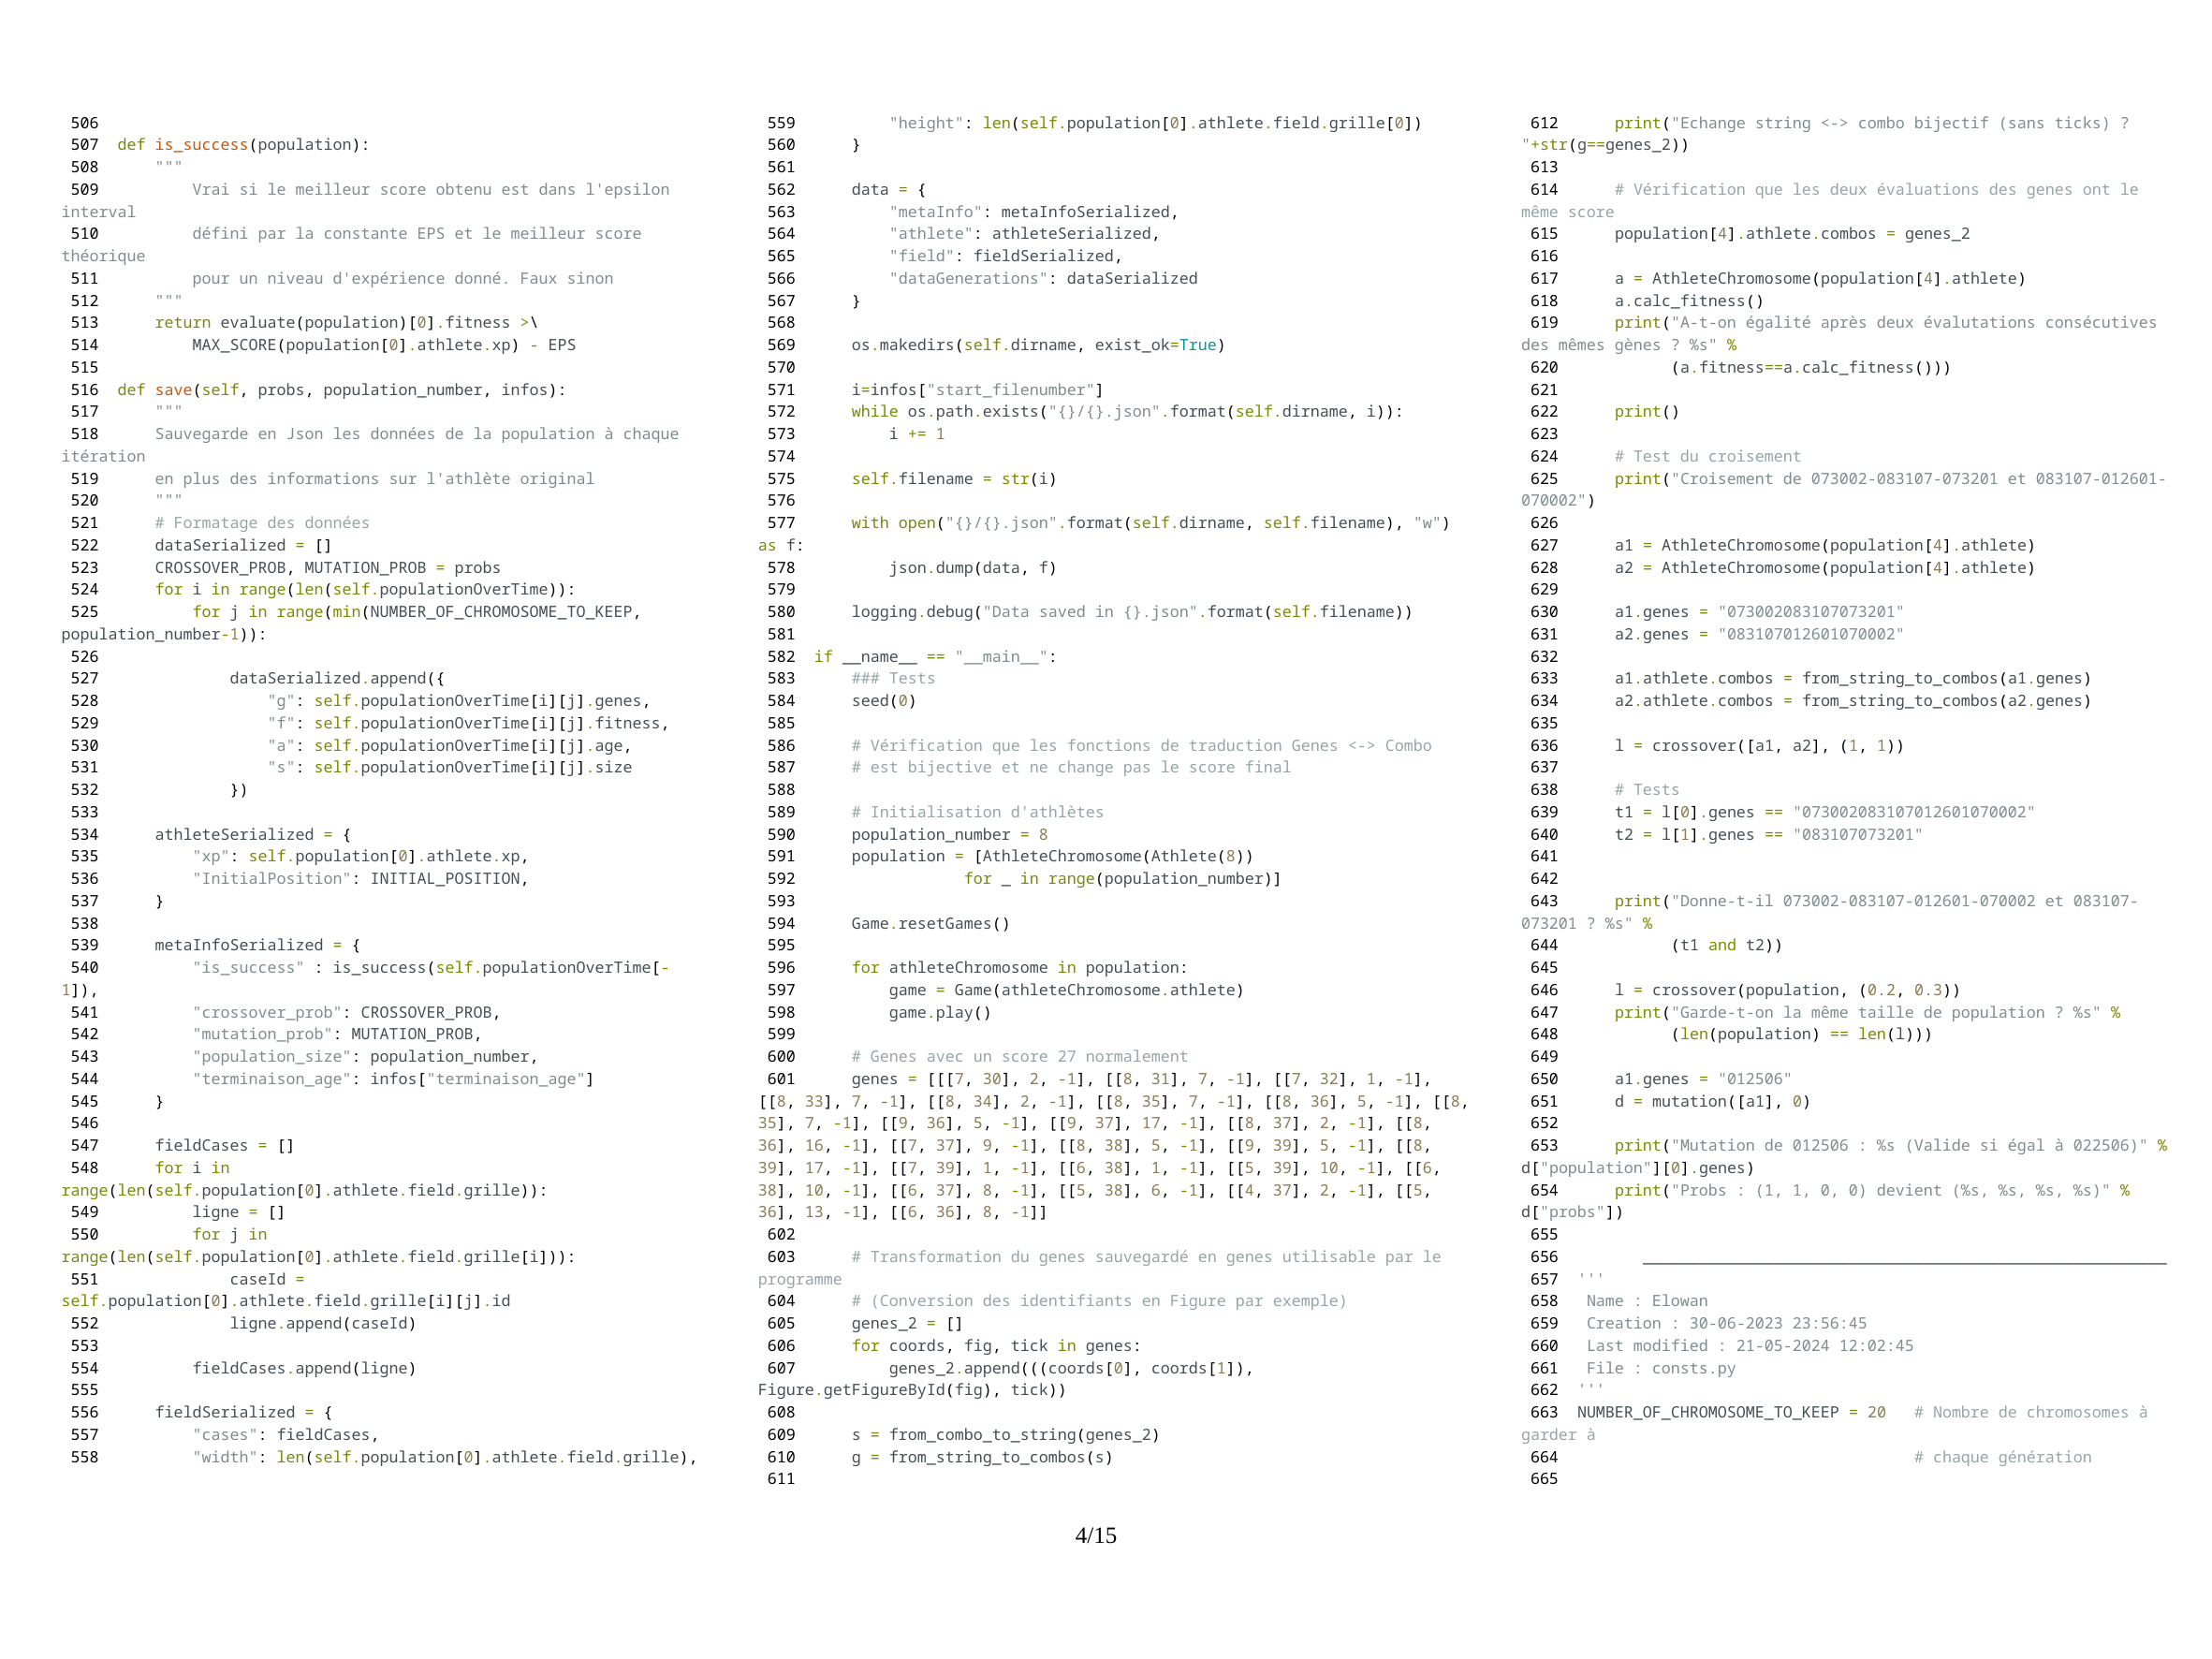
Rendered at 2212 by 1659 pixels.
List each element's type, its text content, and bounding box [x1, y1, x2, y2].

text 554 fieldCases.append(ligne) [61, 1356, 706, 1378]
text 559 "height": len(self.population[0].athlete.field.grille[0]) [757, 110, 1472, 133]
text 558 "width": len(self.population[0].athlete.field.grille), [61, 1445, 706, 1467]
text 648 (len(population) == len(l))) [1521, 1022, 2175, 1045]
text 643 print("Donne-t-il 073002-083107-012601-070002 et 083107-073201 ? %s" % [1521, 888, 2175, 933]
text 639 t1 = l[0].genes == "073002083107012601070002" [1521, 800, 2175, 822]
text 620 (a.fitness==a.calc_fitness())) [1521, 355, 2175, 377]
text 625 print("Croisement de 073002-083107-073201 et 083107-012601-070002") [1521, 466, 2175, 511]
text 589 # Initialisation d'athlètes [757, 800, 1472, 822]
text 524 for i in range(len(self.populationOverTime)): [61, 578, 706, 600]
text 581 [757, 622, 1472, 644]
text 649 [1521, 1045, 2175, 1066]
text 573 i += 1 [757, 422, 1472, 444]
text 561 [757, 155, 1472, 177]
text 636 l = crossover([a1, a2], (1, 1)) [1521, 733, 2175, 756]
text 600 # Genes avec un score 27 normalement [757, 1045, 1472, 1066]
text 641 [1521, 844, 2175, 867]
text 543 "population_size": population_number, [61, 1045, 706, 1066]
text 665 [1521, 1467, 2175, 1490]
text 517 """ [61, 400, 706, 422]
text 614 # Vérification que les deux évaluations des genes ont le même score [1521, 177, 2175, 222]
text 659 Creation : 30-06-2023 23:56:45 [1521, 1312, 2175, 1333]
text 651 d = mutation([a1], 0) [1521, 1089, 2175, 1111]
text 563 "metaInfo": metaInfoSerialized, [757, 199, 1472, 222]
text 653 print("Mutation de 012506 : %s (Valide si égal à 022506)" % d["population"][0].genes) [1521, 1134, 2175, 1178]
text 623 [1521, 422, 2175, 444]
text 522 dataSerialized = [] [61, 533, 706, 555]
text 516 def save(self, probs, population_number, infos): [61, 377, 706, 400]
text 584 seed(0) [757, 689, 1472, 711]
text 634 a2.athlete.combos = from_string_to_combos(a2.genes) [1521, 689, 2175, 711]
text 593 [757, 888, 1472, 911]
text 655 [1521, 1223, 2175, 1244]
text 601 genes = [[[7, 30], 2, -1], [[8, 31], 7, -1], [[7, 32], 1, -1], [[8, 33], 7, -1], [[8, 34], 2, -1], [[8, 35], 7, -1], [[8, 36], 5, -1], [[8, 35], 7, -1], [[9, 36], 5, -1], [[9, 37], 17, -1], [[8, 37], 2, -1], [[8, 36], 16, -1], [[7, 37], 9, -1], [[8, 38], 5, -1], [[9, 39], 5, -1], [[8, 39], 17, -1], [[7, 39], 1, -1], [[6, 38], 1, -1], [[5, 39], 10, -1], [[6, 38], 10, -1], [[6, 37], 8, -1], [[5, 38], 6, -1], [[4, 37], 2, -1], [[5, 36], 13, -1], [[6, 36], 8, -1]] [757, 1066, 1472, 1223]
text 528 "g": self.populationOverTime[i][j].genes, [61, 689, 706, 711]
text 596 for athleteChromosome in population: [757, 956, 1472, 977]
text 612 print("Echange string <-> combo bijectif (sans ticks) ? "+str(g==genes_2)) [1521, 110, 2175, 155]
text 511 pour un niveau d'expérience donné. Faux sinon [61, 266, 706, 288]
text 662 ''' [1521, 1378, 2175, 1401]
text 577 with open("{}/{}.json".format(self.dirname, self.filename), "w") as f: [757, 511, 1472, 555]
text 658 Name : Elowan [1521, 1289, 2175, 1312]
text 632 [1521, 644, 2175, 667]
text 520 """ [61, 489, 706, 511]
text 523 CROSSOVER_PROB, MUTATION_PROB = probs [61, 555, 706, 578]
text 602 [757, 1223, 1472, 1244]
text 578 json.dump(data, f) [757, 555, 1472, 578]
text 635 [1521, 711, 2175, 733]
text 615 population[4].athlete.combos = genes_2 [1521, 222, 2175, 244]
text 661 File : consts.py [1521, 1356, 2175, 1378]
text 582 if __name__ == "__main__": [757, 644, 1472, 667]
text 585 [757, 711, 1472, 733]
text 568 [757, 311, 1472, 333]
text 565 "field": fieldSerialized, [757, 244, 1472, 266]
text 556 fieldSerialized = { [61, 1401, 706, 1422]
text 542 "mutation_prob": MUTATION_PROB, [61, 1022, 706, 1045]
text 607 genes_2.append(((coords[0], coords[1]), Figure.getFigureById(fig), tick)) [757, 1356, 1472, 1401]
text 576 [757, 489, 1472, 511]
text 560 } [757, 133, 1472, 155]
text 533 [61, 800, 706, 822]
text 624 # Test du croisement [1521, 444, 2175, 466]
text 512 """ [61, 288, 706, 311]
text 521 # Formatage des données [61, 511, 706, 533]
text 627 a1 = AthleteChromosome(population[4].athlete) [1521, 533, 2175, 555]
text 514 MAX_SCORE(population[0].athlete.xp) - EPS [61, 333, 706, 355]
text 541 "crossover_prob": CROSSOVER_PROB, [61, 1000, 706, 1022]
text 604 # (Conversion des identifiants en Figure par exemple) [757, 1289, 1472, 1312]
text 519 en plus des informations sur l'athlète original [61, 466, 706, 489]
text 645 [1521, 956, 2175, 977]
text 550 for j in range(len(self.population[0].athlete.field.grille[i])): [61, 1223, 706, 1267]
text 569 os.makedirs(self.dirname, exist_ok=True) [757, 333, 1472, 355]
text 553 [61, 1333, 706, 1356]
text 631 a2.genes = "083107012601070002" [1521, 622, 2175, 644]
text 656 ________________________________________________________ [1521, 1244, 2175, 1267]
text 536 "InitialPosition": INITIAL_POSITION, [61, 867, 706, 888]
text 549 ligne = [] [61, 1200, 706, 1223]
text 640 t2 = l[1].genes == "083107073201" [1521, 822, 2175, 844]
text 571 i=infos["start_filenumber"] [757, 377, 1472, 400]
text 628 a2 = AthleteChromosome(population[4].athlete) [1521, 555, 2175, 578]
text 664 # chaque génération [1521, 1445, 2175, 1467]
text 509 Vrai si le meilleur score obtenu est dans l'epsilon interval [61, 177, 706, 222]
text 531 "s": self.populationOverTime[i][j].size [61, 756, 706, 778]
text 608 [757, 1401, 1472, 1422]
text 562 data = { [757, 177, 1472, 199]
text 594 Game.resetGames() [757, 911, 1472, 933]
text 606 for coords, fig, tick in genes: [757, 1333, 1472, 1356]
text 547 fieldCases = [] [61, 1134, 706, 1155]
text 660 Last modified : 21-05-2024 12:02:45 [1521, 1333, 2175, 1356]
text 580 logging.debug("Data saved in {}.json".format(self.filename)) [757, 600, 1472, 622]
text 657 ''' [1521, 1267, 2175, 1289]
text 572 while os.path.exists("{}/{}.json".format(self.dirname, i)): [757, 400, 1472, 422]
text 515 [61, 355, 706, 377]
text 590 population_number = 8 [757, 822, 1472, 844]
text 546 [61, 1111, 706, 1134]
text 595 [757, 933, 1472, 956]
text 603 # Transformation du genes sauvegardé en genes utilisable par le programme [757, 1244, 1472, 1289]
text 587 # est bijective et ne change pas le score final [757, 756, 1472, 778]
text 637 [1521, 756, 2175, 778]
text 650 a1.genes = "012506" [1521, 1066, 2175, 1089]
text 508 """ [61, 155, 706, 177]
text 619 print("A-t-on égalité après deux évalutations consécutives des mêmes gènes ? %s" % [1521, 311, 2175, 355]
text 583 ### Tests [757, 667, 1472, 689]
text 605 genes_2 = [] [757, 1312, 1472, 1333]
text 644 (t1 and t2)) [1521, 933, 2175, 956]
text 629 [1521, 578, 2175, 600]
text 510 défini par la constante EPS et le meilleur score théorique [61, 222, 706, 266]
text 525 for j in range(min(NUMBER_OF_CHROMOSOME_TO_KEEP, population_number-1)): [61, 600, 706, 644]
text 621 [1521, 377, 2175, 400]
text 526 [61, 644, 706, 667]
text 622 print() [1521, 400, 2175, 422]
text 538 [61, 911, 706, 933]
text 535 "xp": self.population[0].athlete.xp, [61, 844, 706, 867]
text 591 population = [AthleteChromosome(Athlete(8)) [757, 844, 1472, 867]
text 663 NUMBER_OF_CHROMOSOME_TO_KEEP = 20 # Nombre de chromosomes à garder à [1521, 1401, 2175, 1445]
text 507 def is_success(population): [61, 133, 706, 155]
text 544 "terminaison_age": infos["terminaison_age"] [61, 1066, 706, 1089]
text 611 [757, 1467, 1472, 1490]
text 555 [61, 1378, 706, 1401]
text 626 [1521, 511, 2175, 533]
text 654 print("Probs : (1, 1, 0, 0) devient (%s, %s, %s, %s)" % d["probs"]) [1521, 1178, 2175, 1223]
text 592 for _ in range(population_number)] [757, 867, 1472, 888]
text 551 caseId = self.population[0].athlete.field.grille[i][j].id [61, 1267, 706, 1312]
text 567 } [757, 288, 1472, 311]
text 527 dataSerialized.append({ [61, 667, 706, 689]
text 652 [1521, 1111, 2175, 1134]
text 579 [757, 578, 1472, 600]
text 638 # Tests [1521, 778, 2175, 800]
text 574 [757, 444, 1472, 466]
text 540 "is_success" : is_success(self.populationOverTime[-1]), [61, 956, 706, 1000]
text 575 self.filename = str(i) [757, 466, 1472, 489]
text 616 [1521, 244, 2175, 266]
text 647 print("Garde-t-on la même taille de population ? %s" % [1521, 1000, 2175, 1022]
text 610 g = from_string_to_combos(s) [757, 1445, 1472, 1467]
text 633 a1.athlete.combos = from_string_to_combos(a1.genes) [1521, 667, 2175, 689]
text 618 a.calc_fitness() [1521, 288, 2175, 311]
text 646 l = crossover(population, (0.2, 0.3)) [1521, 977, 2175, 1000]
text 617 a = AthleteChromosome(population[4].athlete) [1521, 266, 2175, 288]
text 564 "athlete": athleteSerialized, [757, 222, 1472, 244]
text 518 Sauvegarde en Json les données de la population à chaque itération [61, 422, 706, 466]
text 642 [1521, 867, 2175, 888]
text 609 s = from_combo_to_string(genes_2) [757, 1422, 1472, 1445]
text 586 # Vérification que les fonctions de traduction Genes <-> Combo [757, 733, 1472, 756]
text 537 } [61, 888, 706, 911]
text 548 for i in range(len(self.population[0].athlete.field.grille)): [61, 1155, 706, 1200]
text 534 athleteSerialized = { [61, 822, 706, 844]
text 588 [757, 778, 1472, 800]
text 566 "dataGenerations": dataSerialized [757, 266, 1472, 288]
text 613 [1521, 155, 2175, 177]
text 513 return evaluate(population)[0].fitness >\ [61, 311, 706, 333]
text 552 ligne.append(caseId) [61, 1312, 706, 1333]
text 599 [757, 1022, 1472, 1045]
text 529 "f": self.populationOverTime[i][j].fitness, [61, 711, 706, 733]
text 630 a1.genes = "073002083107073201" [1521, 600, 2175, 622]
text 532 }) [61, 778, 706, 800]
text 557 "cases": fieldCases, [61, 1422, 706, 1445]
text 530 "a": self.populationOverTime[i][j].age, [61, 733, 706, 756]
text 545 } [61, 1089, 706, 1111]
text 570 [757, 355, 1472, 377]
text 598 game.play() [757, 1000, 1472, 1022]
text 506 [61, 110, 706, 133]
text 597 game = Game(athleteChromosome.athlete) [757, 977, 1472, 1000]
text 539 metaInfoSerialized = { [61, 933, 706, 956]
